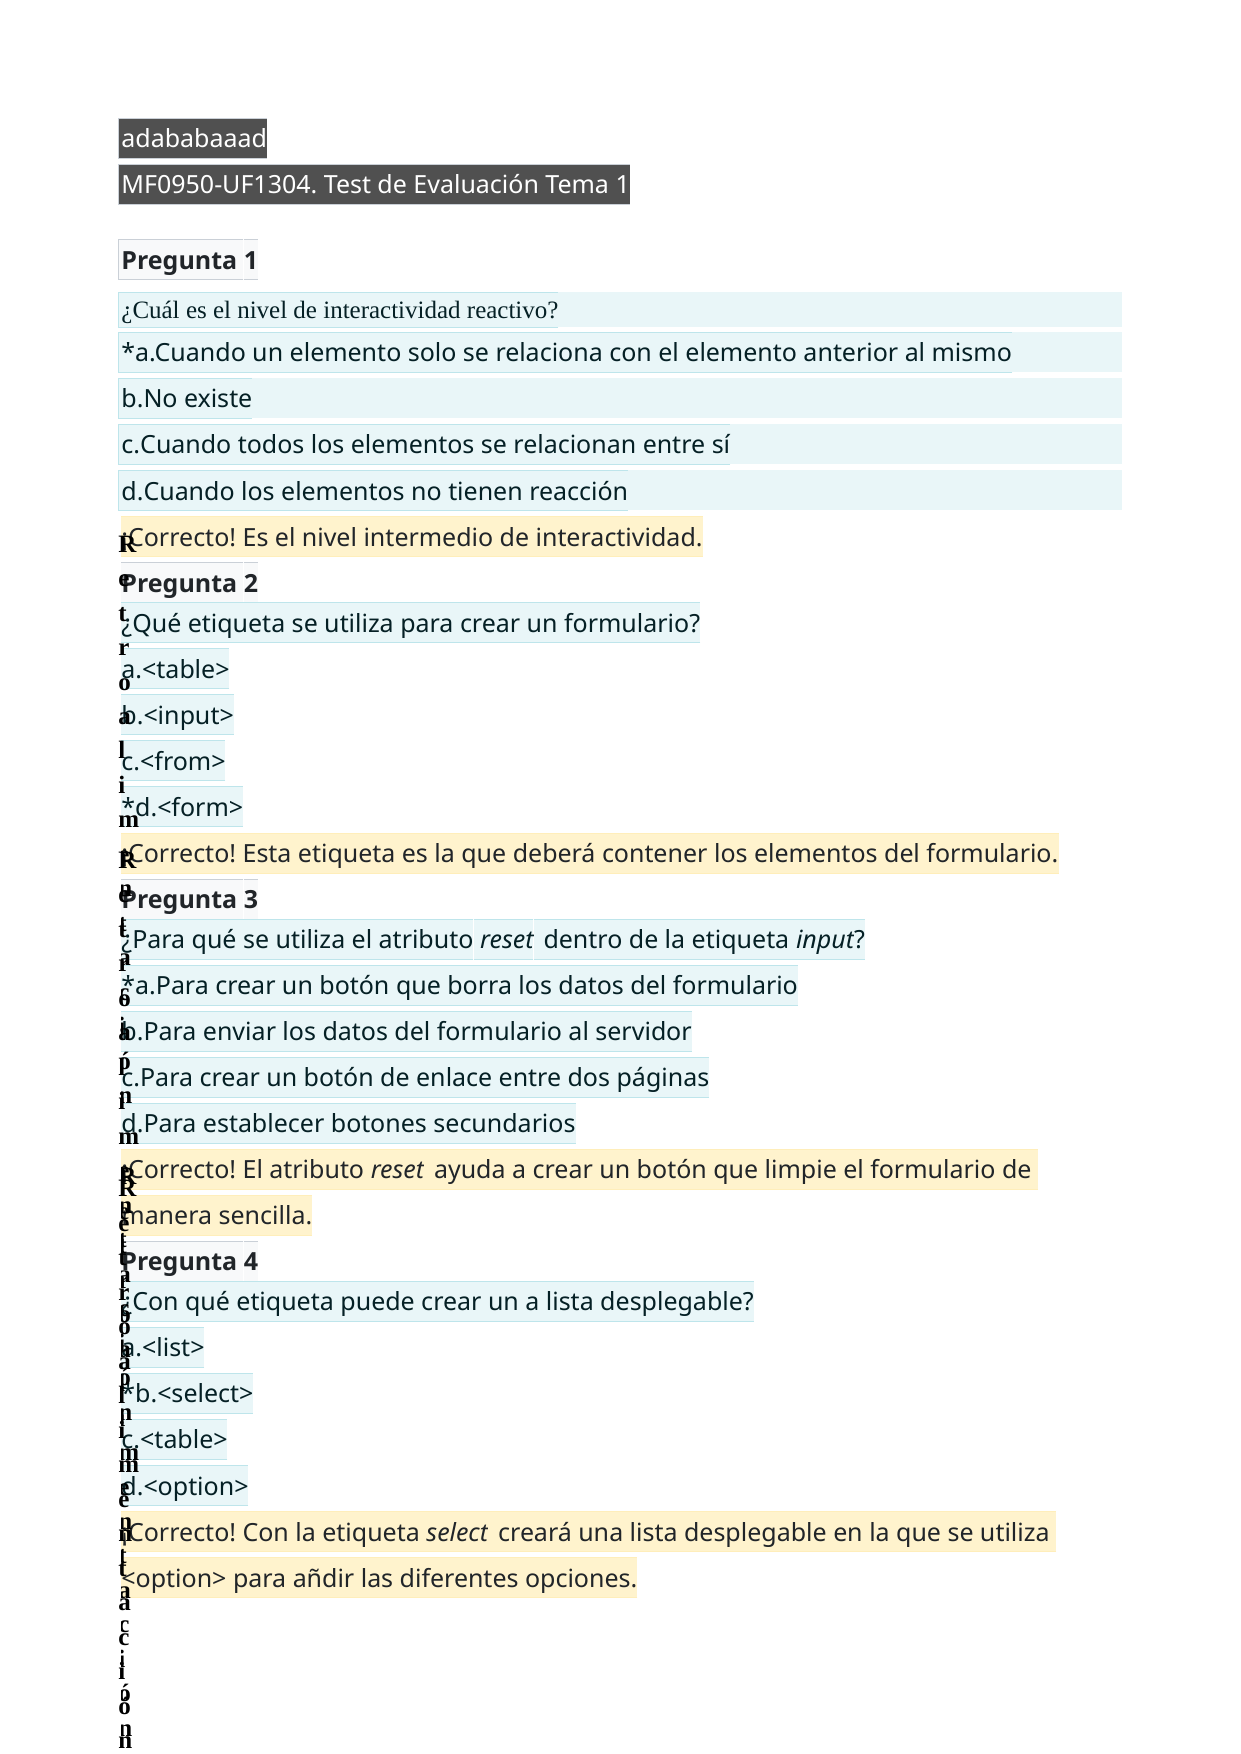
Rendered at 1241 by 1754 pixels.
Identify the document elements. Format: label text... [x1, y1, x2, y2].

text b.<input> [121, 694, 1122, 734]
text ¡Correcto! Es el nivel intermedio de interactividad. [118, 516, 1122, 556]
text ¿Para qué se utiliza el atributo reset dentro de la etiqueta input? [121, 919, 1122, 959]
subtitle Pregunta 4 [123, 1241, 1122, 1281]
text ¡Correcto! Esta etiqueta es la que deberá contener los elementos del formulario. [118, 832, 1122, 873]
text *a.Cuando un elemento solo se relaciona con el elemento anterior al mismo [119, 332, 1122, 372]
text c.<from> [121, 740, 1122, 781]
text a.<list> [121, 1327, 1122, 1367]
text *d.<form> [121, 786, 1122, 827]
text c.Cuando todos los elementos se relacionan entre sí [119, 424, 1122, 464]
text b.Para enviar los datos del formulario al servidor [121, 1011, 1122, 1051]
text ¿Cuál es el nivel de interactividad reactivo? [119, 292, 1122, 327]
subtitle Pregunta 1 [119, 239, 1122, 279]
text ¡Correcto! El atributo reset ayuda a crear un botón que limpie el formulario de manera sencilla. [118, 1149, 1122, 1235]
text d.Cuando los elementos no tienen reacción [119, 470, 1122, 510]
text *a.Para crear un botón que borra los datos del formulario [121, 965, 1122, 1005]
text adababaaad MF0950-UF1304. Test de Evaluación Tema 1 [118, 118, 1122, 204]
text c.Para crear un botón de enlace entre dos páginas [121, 1057, 1122, 1097]
text ¿Qué etiqueta se utiliza para crear un formulario? [121, 602, 1122, 642]
text ¿Con qué etiqueta puede crear un a lista desplegable? [121, 1281, 1122, 1321]
text *b.<select> [121, 1373, 1122, 1413]
text ¡Correcto! Con la etiqueta select creará una lista desplegable en la que se utiliza <option> para añdir las diferentes opciones. [121, 1511, 1122, 1597]
text b.No existe [119, 378, 1122, 418]
subtitle Pregunta 2 [121, 562, 1122, 602]
subtitle Pregunta 3 [121, 878, 1122, 919]
text a.<table> [121, 648, 1122, 688]
text c.<table> [121, 1419, 1122, 1459]
text d.<option> [121, 1465, 1122, 1505]
text d.Para establecer botones secundarios [121, 1103, 1122, 1143]
